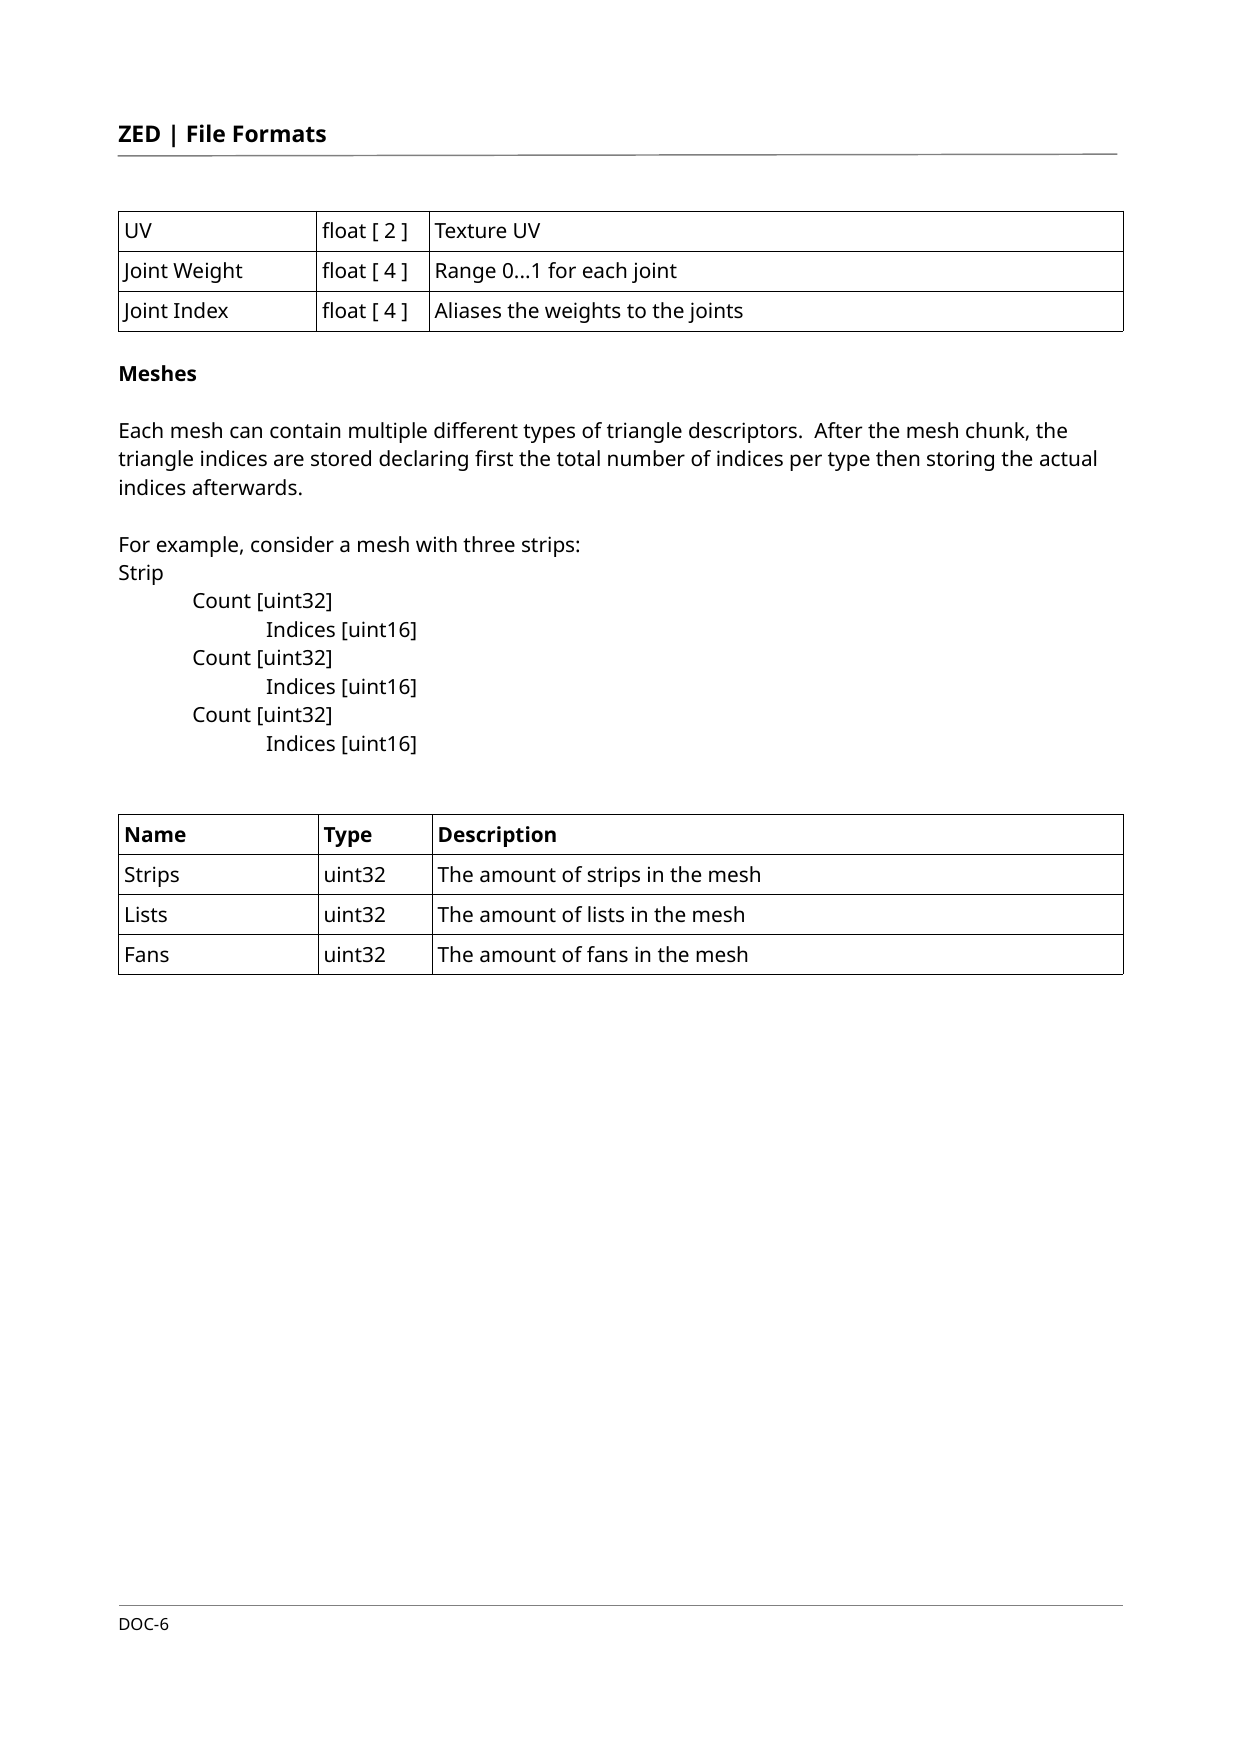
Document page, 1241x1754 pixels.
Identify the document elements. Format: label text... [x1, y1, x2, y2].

table_header Name [119, 815, 318, 854]
table_cell uint32 [319, 855, 432, 894]
table_cell float [ 2 ] [317, 212, 429, 251]
table_cell The amount of fans in the mesh [433, 935, 1123, 974]
table_cell The amount of lists in the mesh [433, 895, 1123, 934]
text Indices [uint16] [118, 615, 1122, 643]
table_cell float [ 4 ] [317, 292, 429, 331]
table_cell Strips [119, 855, 318, 894]
table_cell uint32 [319, 935, 432, 974]
text For example, consider a mesh with three strips: [118, 530, 1122, 558]
table_header Type [319, 815, 432, 854]
table_cell UV [119, 212, 316, 251]
text Count [uint32] [118, 587, 1122, 615]
table_cell float [ 4 ] [317, 252, 429, 291]
text Indices [uint16] [118, 729, 1122, 757]
table_cell Fans [119, 935, 318, 974]
text Count [uint32] [118, 700, 1122, 729]
text Indices [uint16] [118, 672, 1122, 700]
table_cell Aliases the weights to the joints [430, 292, 1123, 331]
table_cell uint32 [319, 895, 432, 934]
text Strip [118, 558, 1122, 587]
text Meshes [118, 359, 1122, 388]
table_cell Joint Index [119, 292, 316, 331]
table_cell Range 0...1 for each joint [430, 252, 1123, 291]
table_cell The amount of strips in the mesh [433, 855, 1123, 894]
table_header Description [433, 815, 1123, 854]
text Count [uint32] [118, 643, 1122, 672]
text Each mesh can contain multiple different types of triangle descriptors. After the mesh chunk, the triangle indices are stored declaring first the total number of indices per type then storing the actual indices afterwards. [118, 416, 1122, 501]
table_cell Lists [119, 895, 318, 934]
table_cell Joint Weight [119, 252, 316, 291]
table_cell Texture UV [430, 212, 1123, 251]
